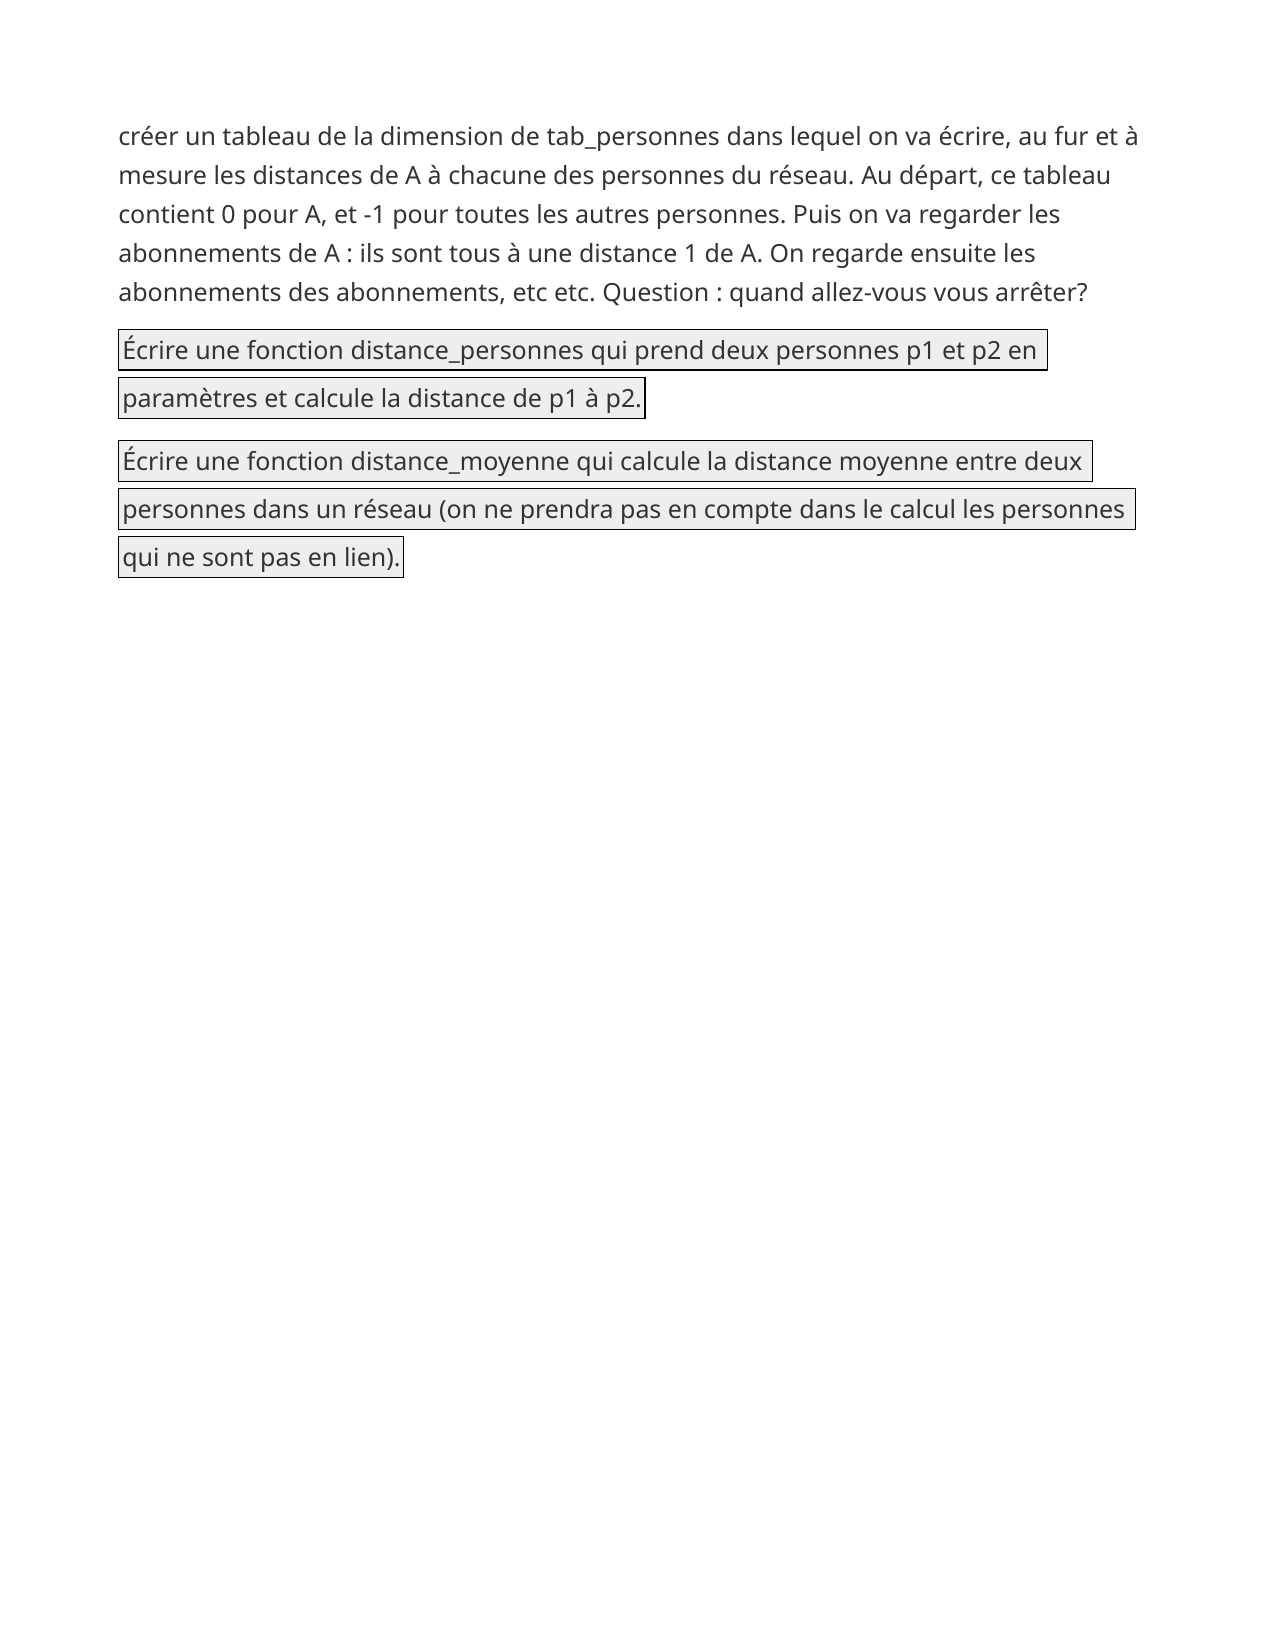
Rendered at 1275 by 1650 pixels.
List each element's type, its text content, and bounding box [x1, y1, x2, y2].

text Écrire une fonction distance_moyenne qui calcule la distance moyenne entre deux personnes dans un réseau (on ne prendra pas en compte dans le calcul les personnes qui ne sont pas en lien). [118, 439, 1157, 578]
text Écrire une fonction distance_personnes qui prend deux personnes p1 et p2 en paramètres et calcule la distance de p1 à p2. [118, 328, 1157, 419]
text créer un tableau de la dimension de tab_personnes dans lequel on va écrire, au fur et à mesure les distances de A à chacune des personnes du réseau. Au départ, ce tableau contient 0 pour A, et -1 pour toutes les autres personnes. Puis on va regarder les abonnements de A : ils sont tous à une distance 1 de A. On regarde ensuite les abonnements des abonnements, etc etc. Question : quand allez-vous vous arrêter? [118, 118, 1157, 309]
